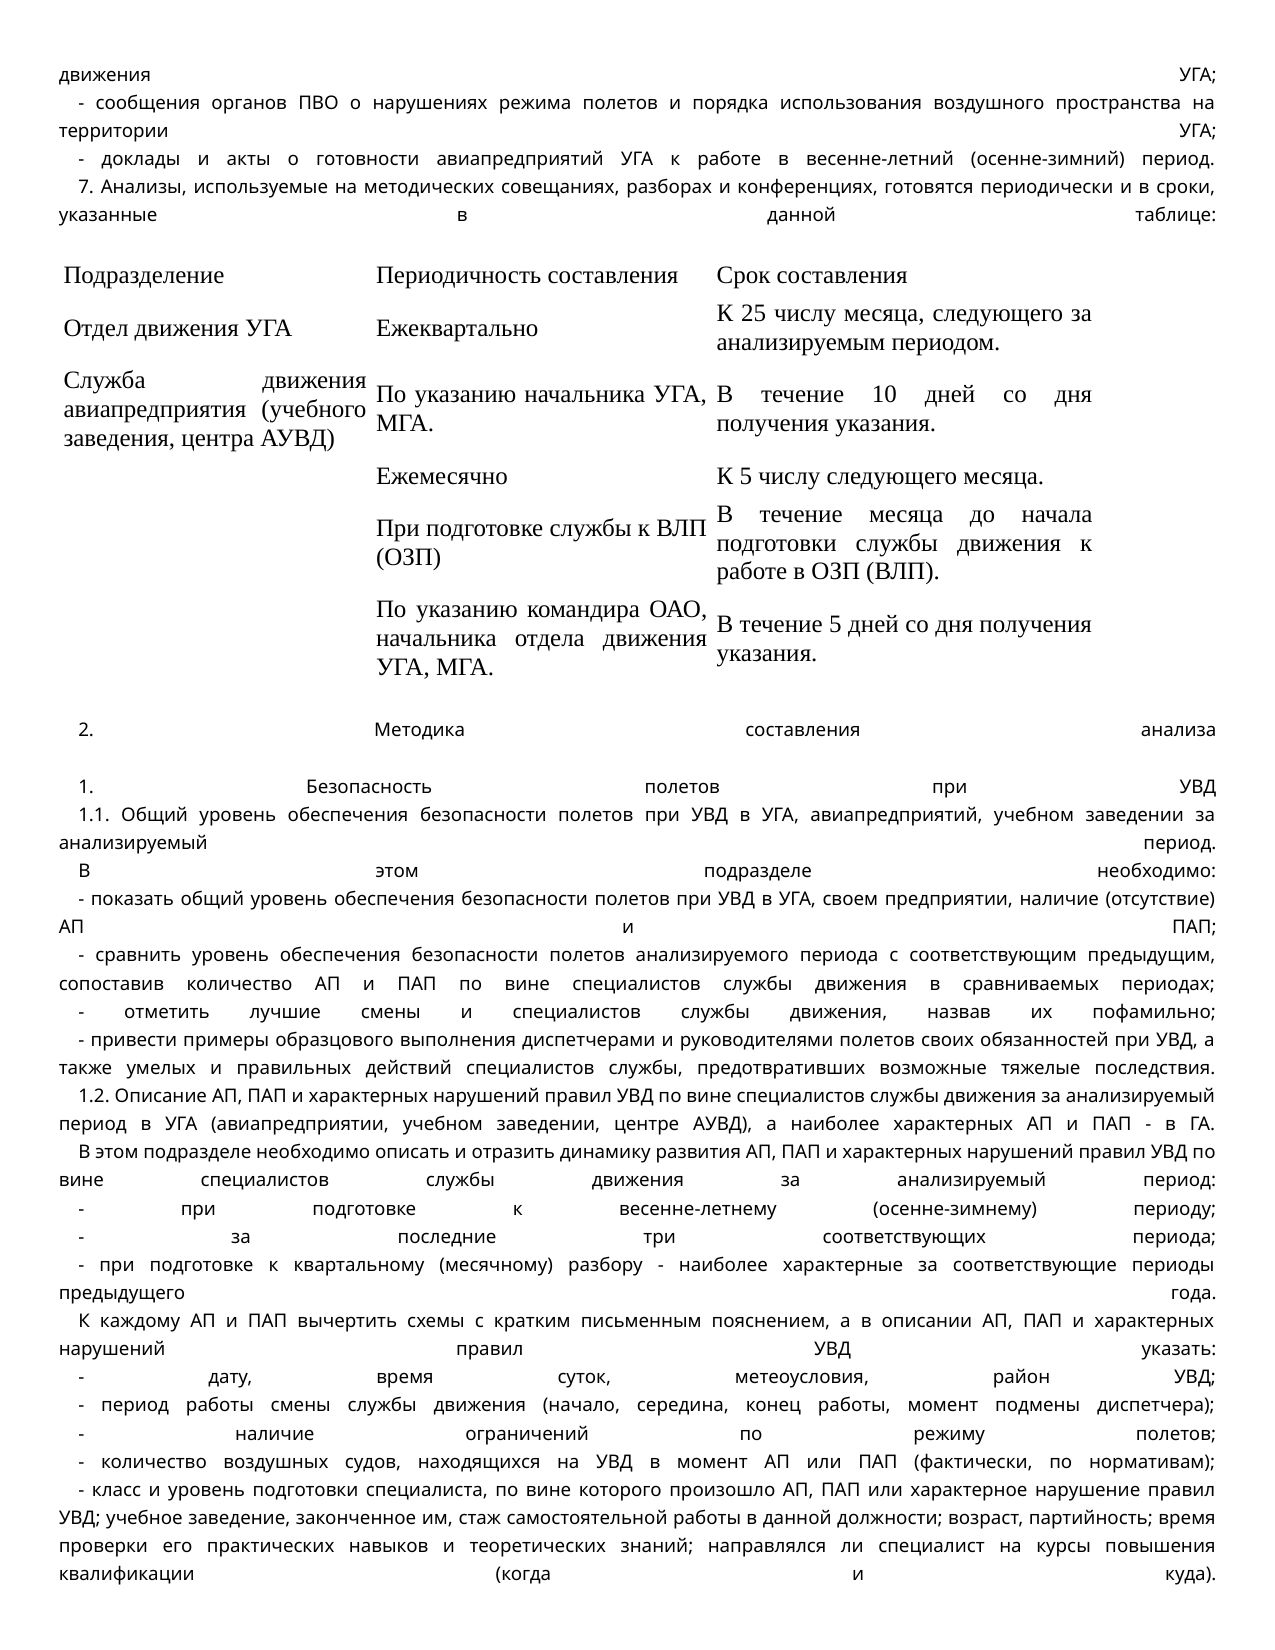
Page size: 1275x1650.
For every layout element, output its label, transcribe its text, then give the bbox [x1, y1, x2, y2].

table_cell В течение месяца до начала подготовки службы движения к работе в ОЗП (ВЛП). [712, 494, 1097, 590]
table_cell Отдел движения УГА [59, 294, 371, 360]
table_cell [59, 590, 371, 685]
table_cell Ежеквартально [371, 294, 712, 360]
table_header Срок составления [712, 255, 1097, 293]
table_cell [59, 456, 371, 494]
table_cell В течение 5 дней со дня получения указания. [712, 590, 1097, 685]
table_cell В течение 10 дней со дня получения указания. [712, 360, 1097, 456]
text движения УГА; - сообщения органов ПВО о нарушениях режима полетов и порядка использования воздушного пространства на территории УГА; - доклады и акты о готовности авиапредприятий УГА к работе в весенне-летний (осенне-зимний) период. 7. Анализы, используемые на методических совещаниях, разборах и конференциях, готовятся периодически и в сроки, указанные в данной таблице: [58, 58, 1216, 255]
table_cell К 25 числу месяца, следующего за анализируемым периодом. [712, 294, 1097, 360]
table_cell По указанию начальника УГА, МГА. [371, 360, 712, 456]
table_cell Ежемесячно [371, 456, 712, 494]
table_cell При подготовке службы к ВЛП (ОЗП) [371, 494, 712, 590]
table_cell К 5 числу следующего месяца. [712, 456, 1097, 494]
text 2. Методика составления анализа 1. Безопасность полетов при УВД 1.1. Общий уровень обеспечения безопасности полетов при УВД в УГА, авиапредприятий, учебном заведении за анализируемый период. В этом подразделе необходимо: - показать общий уровень обеспечения безопасности полетов при УВД в УГА, своем предприятии, наличие (отсутствие) АП и ПАП; - сравнить уровень обеспечения безопасности полетов анализируемого периода с соответствующим предыдущим, сопоставив количество АП и ПАП по вине специалистов службы движения в сравниваемых периодах; - отметить лучшие смены и специалистов службы движения, назвав их пофамильно; - привести примеры образцового выполнения диспетчерами и руководителями полетов своих обязанностей при УВД, а также умелых и правильных действий специалистов службы, предотвративших возможные тяжелые последствия. 1.2. Описание АП, ПАП и характерных нарушений правил УВД по вине специалистов службы движения за анализируемый период в УГА (авиапредприятии, учебном заведении, центре АУВД), а наиболее характерных АП и ПАП - в ГА. В этом подразделе необходимо описать и отразить динамику развития АП, ПАП и характерных нарушений правил УВД по вине специалистов службы движения за анализируемый период: - при подготовке к весенне-летнему (осенне-зимнему) периоду; - за последние три соответствующих периода; - при подготовке к квартальному (месячному) разбору - наиболее характерные за соответствующие периоды предыдущего года. К каждому АП и ПАП вычертить схемы с кратким письменным пояснением, а в описании АП, ПАП и характерных нарушений правил УВД указать: - дату, время суток, метеоусловия, район УВД; - период работы смены службы движения (начало, середина, конец работы, момент подмены диспетчера); - наличие ограничений по режиму полетов; - количество воздушных судов, находящихся на УВД в момент АП или ПАП (фактически, по нормативам); - класс и уровень подготовки специалиста, по вине которого произошло АП, ПАП или характерное нарушение правил УВД; учебное заведение, законченное им, стаж самостоятельной работы в данной должности; возраст, партийность; время проверки его практических навыков и теоретических знаний; направлялся ли специалист на курсы повышения квалификации (когда и куда). [58, 685, 1216, 1586]
table_cell Служба движения авиапредприятия (учебного заведения, центра АУВД) [59, 360, 371, 456]
table_header Периодичность составления [371, 255, 712, 293]
table_header Подразделение [59, 255, 371, 293]
table_cell По указанию командира ОАО, начальника отдела движения УГА, МГА. [371, 590, 712, 685]
table_cell [59, 494, 371, 590]
